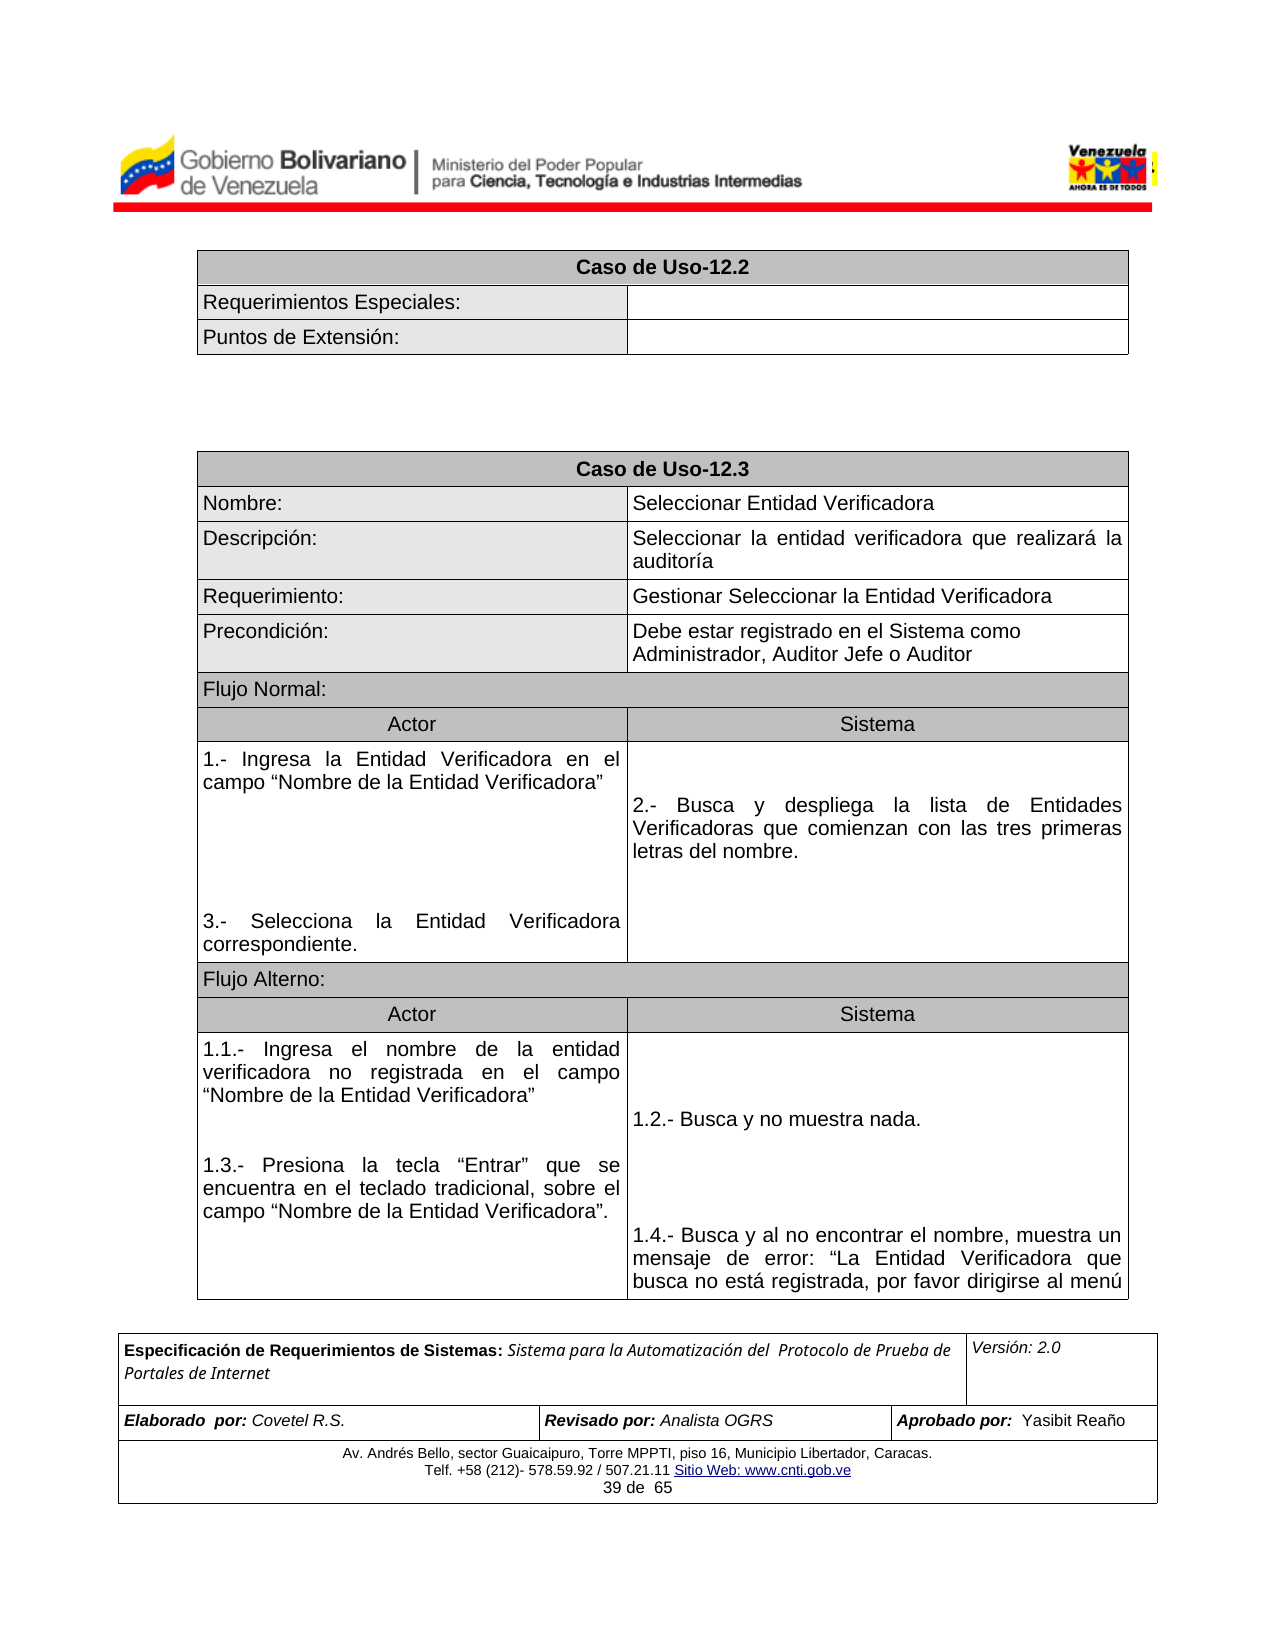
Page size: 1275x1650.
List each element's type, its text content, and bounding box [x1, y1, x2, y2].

picture [113, 126, 1153, 212]
table_cell [628, 320, 1128, 354]
table_cell 1.1.- Ingresa el nombre de la entidad verificadora no registrada en el campo “Nombre de la Entidad Verificadora” 1.3.- Presiona la tecla “Entrar” que se encuentra en el teclado tradicional, sobre el campo “Nombre de la Entidad Verificadora”. [198, 1033, 627, 1299]
table_cell Precondición: [198, 615, 627, 672]
table_cell [628, 286, 1128, 319]
table_cell Descripción: [198, 522, 627, 579]
table_cell Seleccionar la entidad verificadora que realizará la auditoría [628, 522, 1128, 579]
table_cell Actor [198, 708, 627, 741]
table_cell Nombre: [198, 487, 627, 521]
table_header Caso de Uso-12.2 [198, 251, 1128, 284]
table_cell Gestionar Seleccionar la Entidad Verificadora [628, 580, 1128, 614]
table_cell Puntos de Extensión: [198, 320, 627, 354]
table_header Caso de Uso-12.3 [198, 452, 1128, 486]
table_cell Flujo Normal: [198, 673, 1128, 707]
table_cell 1.- Ingresa la Entidad Verificadora en el campo “Nombre de la Entidad Verificadora” 3.- Selecciona la Entidad Verificadora correspondiente. [198, 742, 627, 962]
table_cell Actor [198, 998, 627, 1032]
table_cell Requerimiento: [198, 580, 627, 614]
table_cell 1.2.- Busca y no muestra nada. 1.4.- Busca y al no encontrar el nombre, muestra un mensaje de error: “La Entidad Verificadora que busca no está registrada, por favor dirigirse al menú [628, 1033, 1128, 1299]
table_cell Debe estar registrado en el Sistema como Administrador, Auditor Jefe o Auditor [628, 615, 1128, 672]
table_cell 2.- Busca y despliega la lista de Entidades Verificadoras que comienzan con las tres primeras letras del nombre. [628, 742, 1128, 962]
table_cell Sistema [628, 998, 1128, 1032]
table_cell Requerimientos Especiales: [198, 286, 627, 319]
table_cell Seleccionar Entidad Verificadora [628, 487, 1128, 521]
table_cell Flujo Alterno: [198, 963, 1128, 997]
table_cell Sistema [628, 708, 1128, 741]
